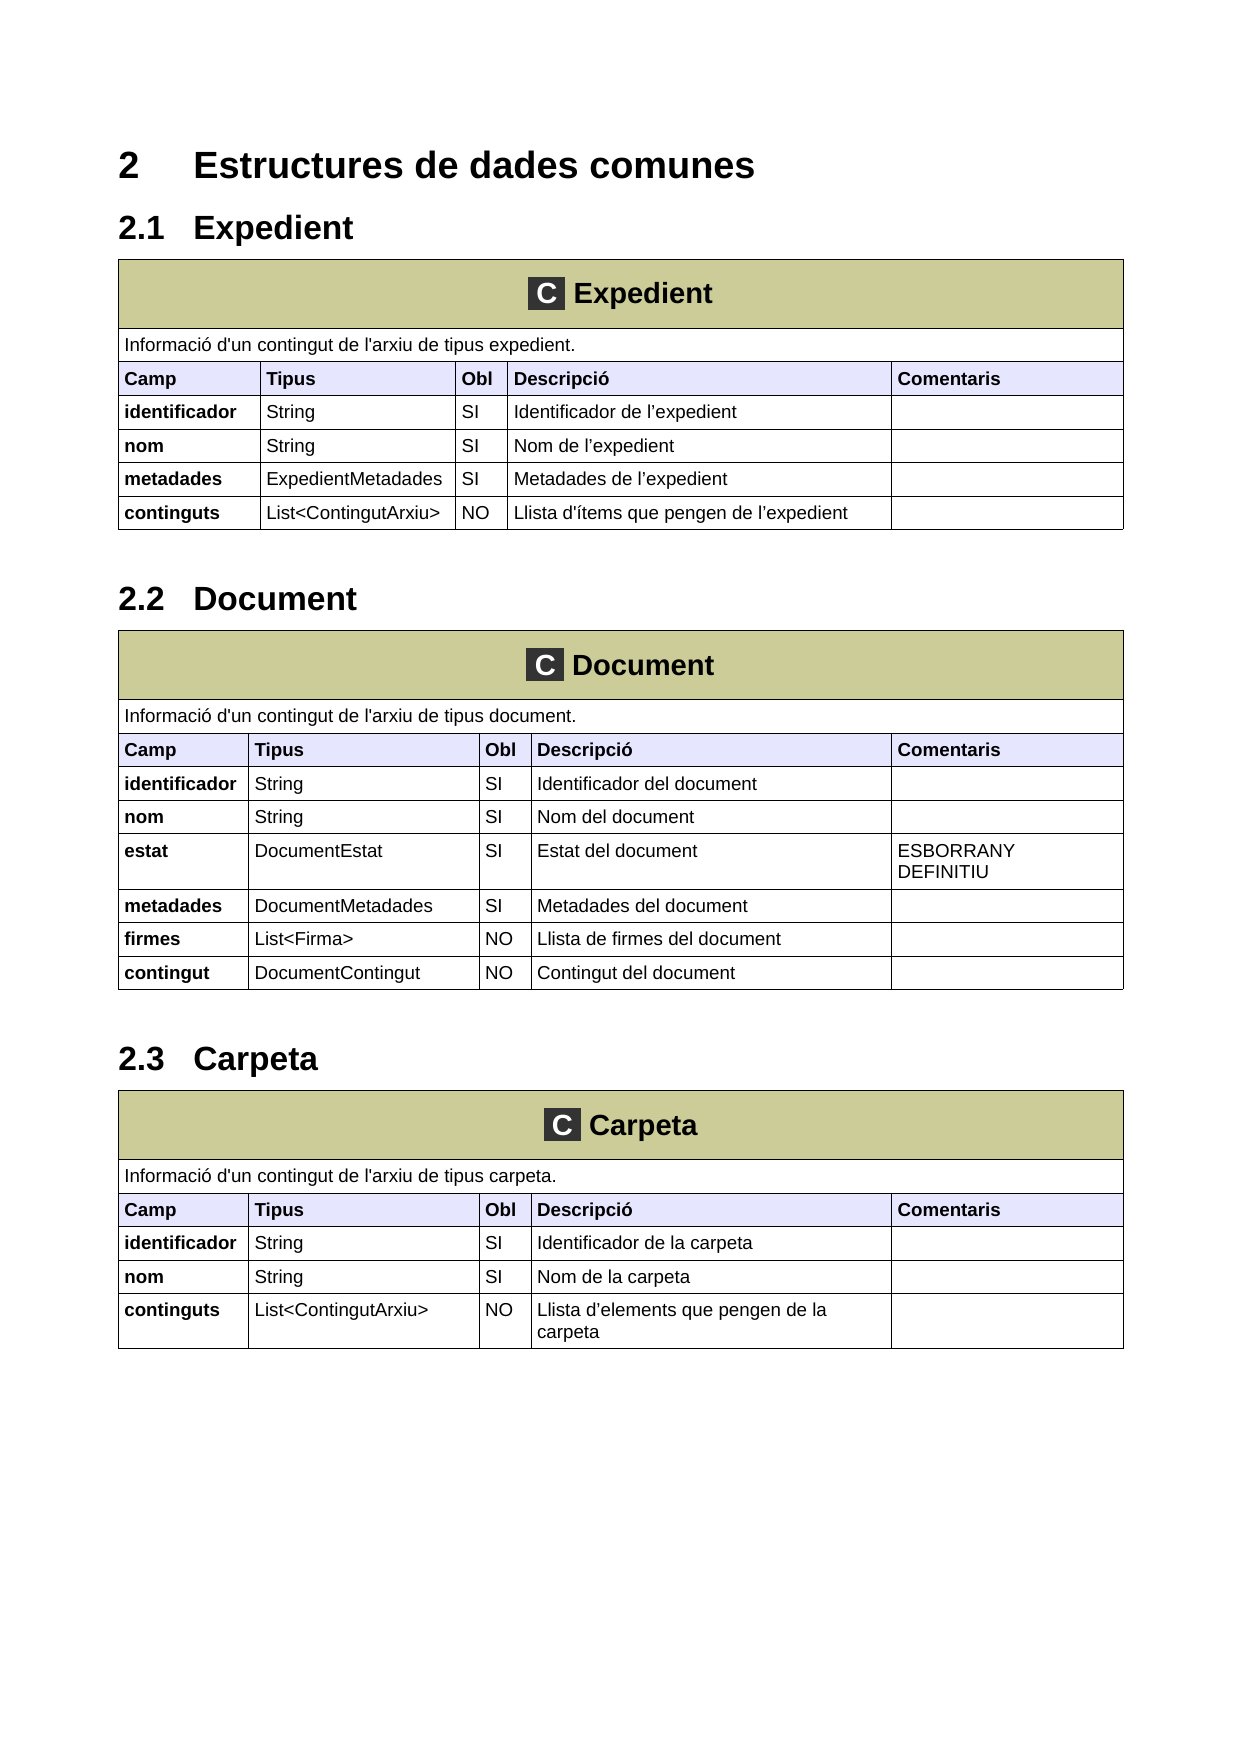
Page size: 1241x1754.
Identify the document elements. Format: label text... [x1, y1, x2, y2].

table_cell NO [480, 923, 531, 956]
table_cell String [249, 1227, 479, 1260]
table_cell continguts [119, 497, 260, 529]
subtitle Expedient [118, 208, 1122, 246]
table_cell contingut [119, 957, 248, 989]
table_cell String [261, 430, 455, 462]
table_header Informació d'un contingut de l'arxiu de tipus document. [119, 700, 1123, 733]
table_cell [892, 1227, 1123, 1260]
table_cell Tipus [261, 362, 455, 395]
table_cell SI [480, 1261, 531, 1293]
table_cell Metadades de l’expedient [508, 463, 891, 496]
table_cell String [249, 1261, 479, 1293]
subtitle Document [118, 579, 1122, 617]
table_header Tipus [249, 734, 479, 766]
table_cell nom [119, 430, 260, 462]
table_cell Camp [119, 362, 260, 395]
table_cell Nom del document [532, 801, 891, 833]
table_cell DocumentMetadades [249, 890, 479, 922]
table_cell SI [456, 396, 507, 428]
table_header C Expedient [119, 260, 1123, 328]
table_cell SI [480, 1227, 531, 1260]
table_cell Comentaris [892, 362, 1123, 395]
table_header C Document [119, 631, 1123, 699]
table_cell Llista d’elements que pengen de la carpeta [532, 1294, 891, 1348]
table_cell List<ContingutArxiu> [261, 497, 455, 529]
table_cell Llista de firmes del document [532, 923, 891, 956]
table_cell Identificador de l’expedient [508, 396, 891, 428]
table_header Comentaris [892, 734, 1123, 766]
table_cell String [249, 767, 479, 800]
table_cell identificador [119, 767, 248, 800]
table_cell metadades [119, 890, 248, 922]
subtitle Carpeta [118, 1039, 1122, 1077]
table_cell NO [480, 957, 531, 989]
table_cell NO [456, 497, 507, 529]
table_cell SI [480, 890, 531, 922]
table_cell identificador [119, 396, 260, 428]
table_cell [892, 430, 1123, 462]
table_cell Camp [119, 1194, 248, 1226]
table_cell [892, 396, 1123, 428]
table_cell identificador [119, 1227, 248, 1260]
table_cell DocumentEstat [249, 834, 479, 888]
table_cell List<ContingutArxiu> [249, 1294, 479, 1348]
table_cell Comentaris [892, 1194, 1123, 1226]
table_cell SI [456, 430, 507, 462]
table_cell [892, 801, 1123, 833]
table_cell Obl [456, 362, 507, 395]
table_cell Descripció [508, 362, 891, 395]
table_cell Tipus [249, 1194, 479, 1226]
table_cell [892, 463, 1123, 496]
table_cell continguts [119, 1294, 248, 1348]
table_cell ExpedientMetadades [261, 463, 455, 496]
table_cell nom [119, 801, 248, 833]
table_header Obl [480, 734, 531, 766]
table_cell SI [456, 463, 507, 496]
table_cell ESBORRANY DEFINITIU [892, 834, 1123, 888]
table_cell [892, 890, 1123, 922]
table_cell nom [119, 1261, 248, 1293]
table_cell NO [480, 1294, 531, 1348]
table_cell firmes [119, 923, 248, 956]
table_cell Metadades del document [532, 890, 891, 922]
table_header C Carpeta [119, 1091, 1123, 1159]
table_cell [892, 767, 1123, 800]
table_header Informació d'un contingut de l'arxiu de tipus carpeta. [119, 1160, 1123, 1193]
table_cell [892, 923, 1123, 956]
table_cell SI [480, 834, 531, 888]
table_cell String [261, 396, 455, 428]
table_cell Identificador del document [532, 767, 891, 800]
table_cell Informació d'un contingut de l'arxiu de tipus expedient. [119, 329, 1123, 361]
table_cell SI [480, 767, 531, 800]
table_cell Nom de l’expedient [508, 430, 891, 462]
table_cell Obl [480, 1194, 531, 1226]
table_cell SI [480, 801, 531, 833]
table_cell Llista d'ítems que pengen de l’expedient [508, 497, 891, 529]
table_cell [892, 957, 1123, 989]
table_cell Contingut del document [532, 957, 891, 989]
table_cell estat [119, 834, 248, 888]
table_cell metadades [119, 463, 260, 496]
table_cell Descripció [532, 1194, 891, 1226]
table_header Camp [119, 734, 248, 766]
table_cell [892, 1261, 1123, 1293]
table_cell String [249, 801, 479, 833]
table_cell List<Firma> [249, 923, 479, 956]
table_cell [892, 497, 1123, 529]
table_cell Nom de la carpeta [532, 1261, 891, 1293]
table_cell DocumentContingut [249, 957, 479, 989]
subtitle Estructures de dades comunes [118, 143, 1122, 187]
table_cell [892, 1294, 1123, 1348]
table_cell Estat del document [532, 834, 891, 888]
table_cell Identificador de la carpeta [532, 1227, 891, 1260]
table_header Descripció [532, 734, 891, 766]
